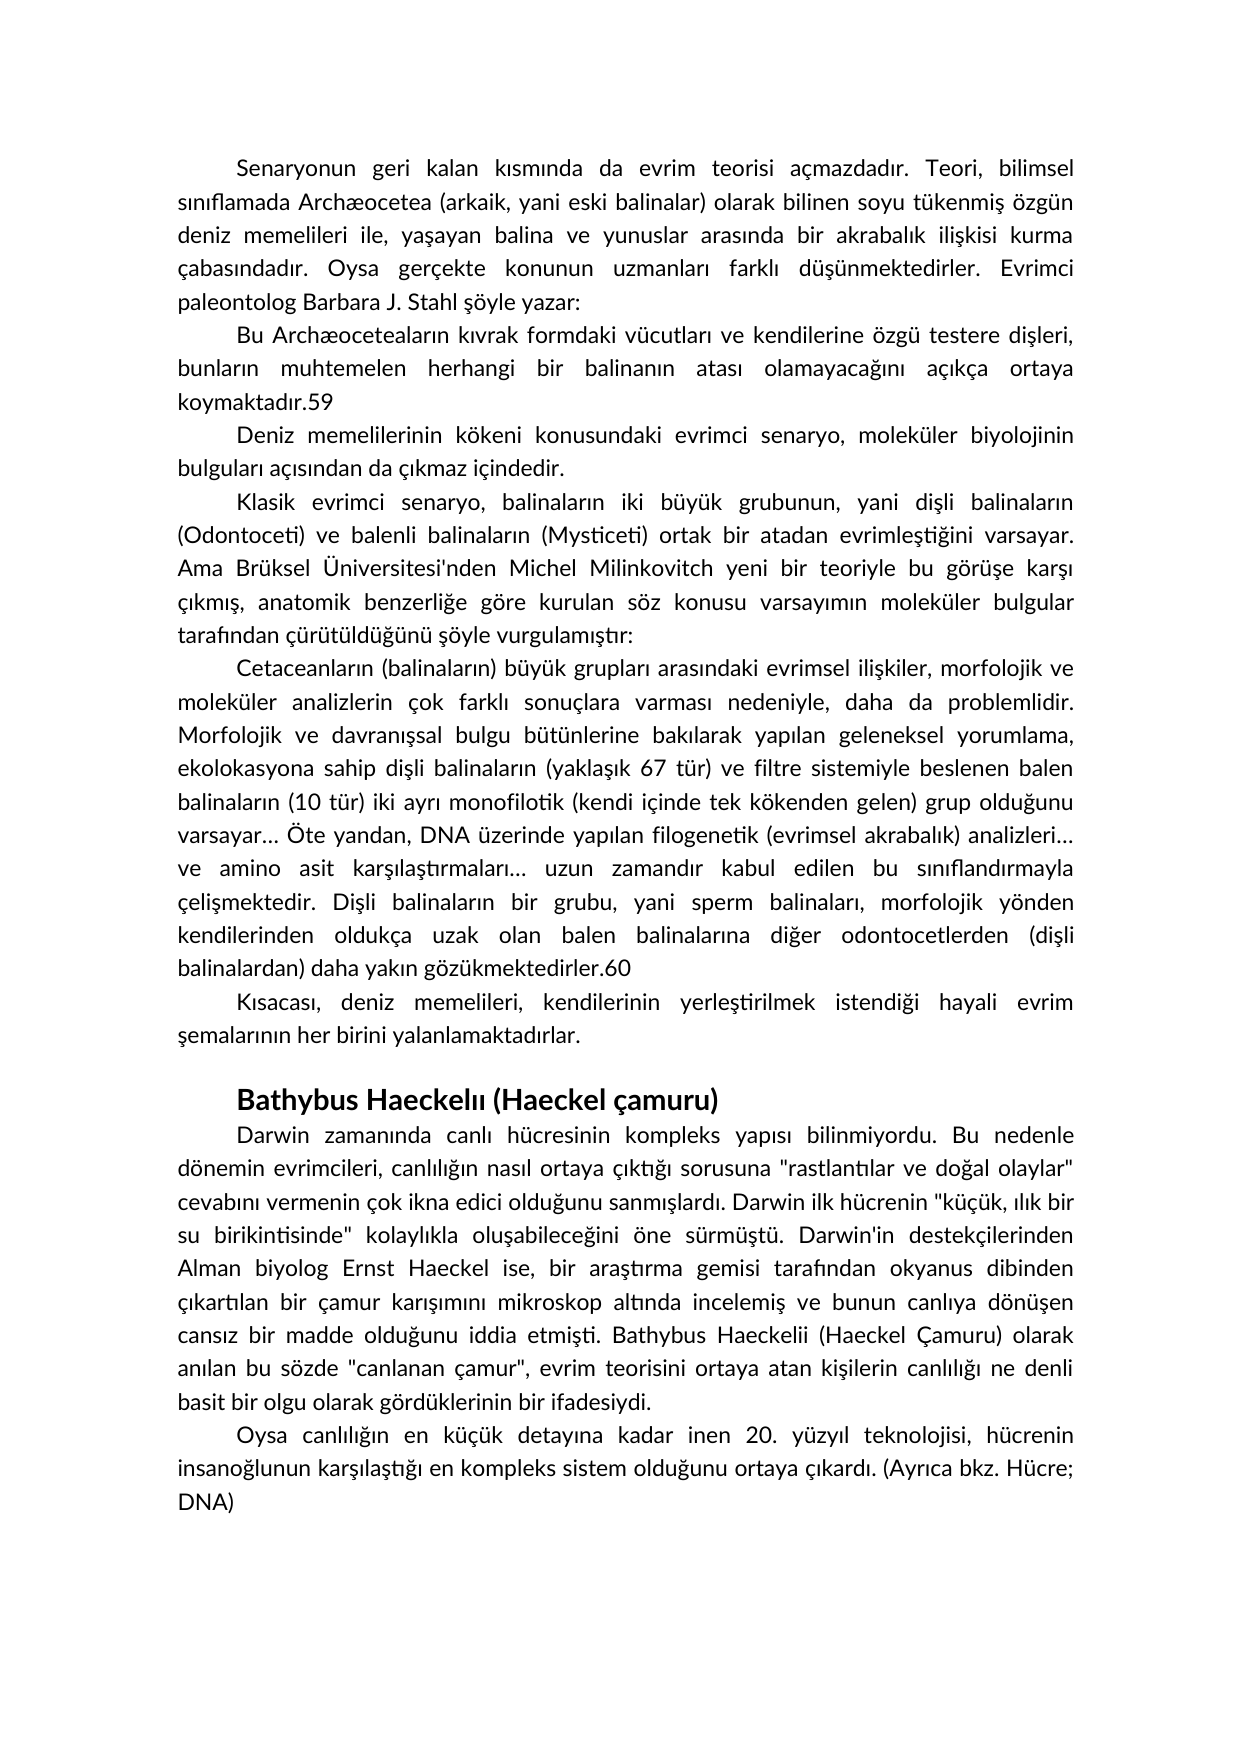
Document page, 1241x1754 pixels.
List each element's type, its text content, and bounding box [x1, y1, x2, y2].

text Darwin zamanında canlı hücresinin kompleks yapısı bilinmiyordu. Bu nedenle dönemin evrimcileri, canlılığın nasıl ortaya çıktığı sorusuna "rastlantılar ve doğal olaylar" cevabını vermenin çok ikna edici olduğunu sanmışlardı. Darwin ilk hücrenin "küçük, ılık bir su birikintisinde" kolaylıkla oluşabileceğini öne sürmüştü. Darwin'in destekçilerinden Alman biyolog Ernst Haeckel ise, bir araştırma gemisi tarafından okyanus dibinden çıkartılan bir çamur karışımını mikroskop altında incelemiş ve bunun canlıya dönüşen cansız bir madde olduğunu iddia etmişti. Bathybus Haeckelii (Haeckel Çamuru) olarak anılan bu sözde "canlanan çamur", evrim teorisini ortaya atan kişilerin canlılığı ne denli basit bir olgu olarak gördüklerinin bir ifadesiydi. [177, 1117, 1075, 1417]
text Deniz memelilerinin kökeni konusundaki evrimci senaryo, moleküler biyolojinin bulguları açısından da çıkmaz içindedir. [177, 417, 1075, 483]
text Oysa canlılığın en küçük detayına kadar inen 20. yüzyıl teknolojisi, hücrenin insanoğlunun karşılaştığı en kompleks sistem olduğunu ortaya çıkardı. (Ayrıca bkz. Hücre; DNA) [177, 1417, 1075, 1517]
subtitle Bathybus Haeckelıı (Haeckel çamuru) [177, 1083, 1075, 1117]
text Kısacası, deniz memelileri, kendilerinin yerleştirilmek istendiği hayali evrim şemalarının her birini yalanlamaktadırlar. [177, 983, 1075, 1050]
text Cetaceanların (balinaların) büyük grupları arasındaki evrimsel ilişkiler, morfolojik ve moleküler analizlerin çok farklı sonuçlara varması nedeniyle, daha da problemlidir. Morfolojik ve davranışsal bulgu bütünlerine bakılarak yapılan geleneksel yorumlama, ekolokasyona sahip dişli balinaların (yaklaşık 67 tür) ve filtre sistemiyle beslenen balen balinaların (10 tür) iki ayrı monofilotik (kendi içinde tek kökenden gelen) grup olduğunu varsayar… Öte yandan, DNA üzerinde yapılan filogenetik (evrimsel akrabalık) analizleri… ve amino asit karşılaştırmaları… uzun zamandır kabul edilen bu sınıflandırmayla çelişmektedir. Dişli balinaların bir grubu, yani sperm balinaları, morfolojik yönden kendilerinden oldukça uzak olan balen balinalarına diğer odontocetlerden (dişli balinalardan) daha yakın gözükmektedirler.60 [177, 650, 1075, 983]
text Klasik evrimci senaryo, balinaların iki büyük grubunun, yani dişli balinaların (Odontoceti) ve balenli balinaların (Mysticeti) ortak bir atadan evrimleştiğini varsayar. Ama Brüksel Üniversitesi'nden Michel Milinkovitch yeni bir teoriyle bu görüşe karşı çıkmış, anatomik benzerliğe göre kurulan söz konusu varsayımın moleküler bulgular tarafından çürütüldüğünü şöyle vurgulamıştır: [177, 483, 1075, 650]
text Bu Archæoceteaların kıvrak formdaki vücutları ve kendilerine özgü testere dişleri, bunların muhtemelen herhangi bir balinanın atası olamayacağını açıkça ortaya koymaktadır.59 [177, 317, 1075, 417]
text Senaryonun geri kalan kısmında da evrim teorisi açmazdadır. Teori, bilimsel sınıflamada Archæocetea (arkaik, yani eski balinalar) olarak bilinen soyu tükenmiş özgün deniz memelileri ile, yaşayan balina ve yunuslar arasında bir akrabalık ilişkisi kurma çabasındadır. Oysa gerçekte konunun uzmanları farklı düşünmektedirler. Evrimci paleontolog Barbara J. Stahl şöyle yazar: [177, 150, 1075, 317]
